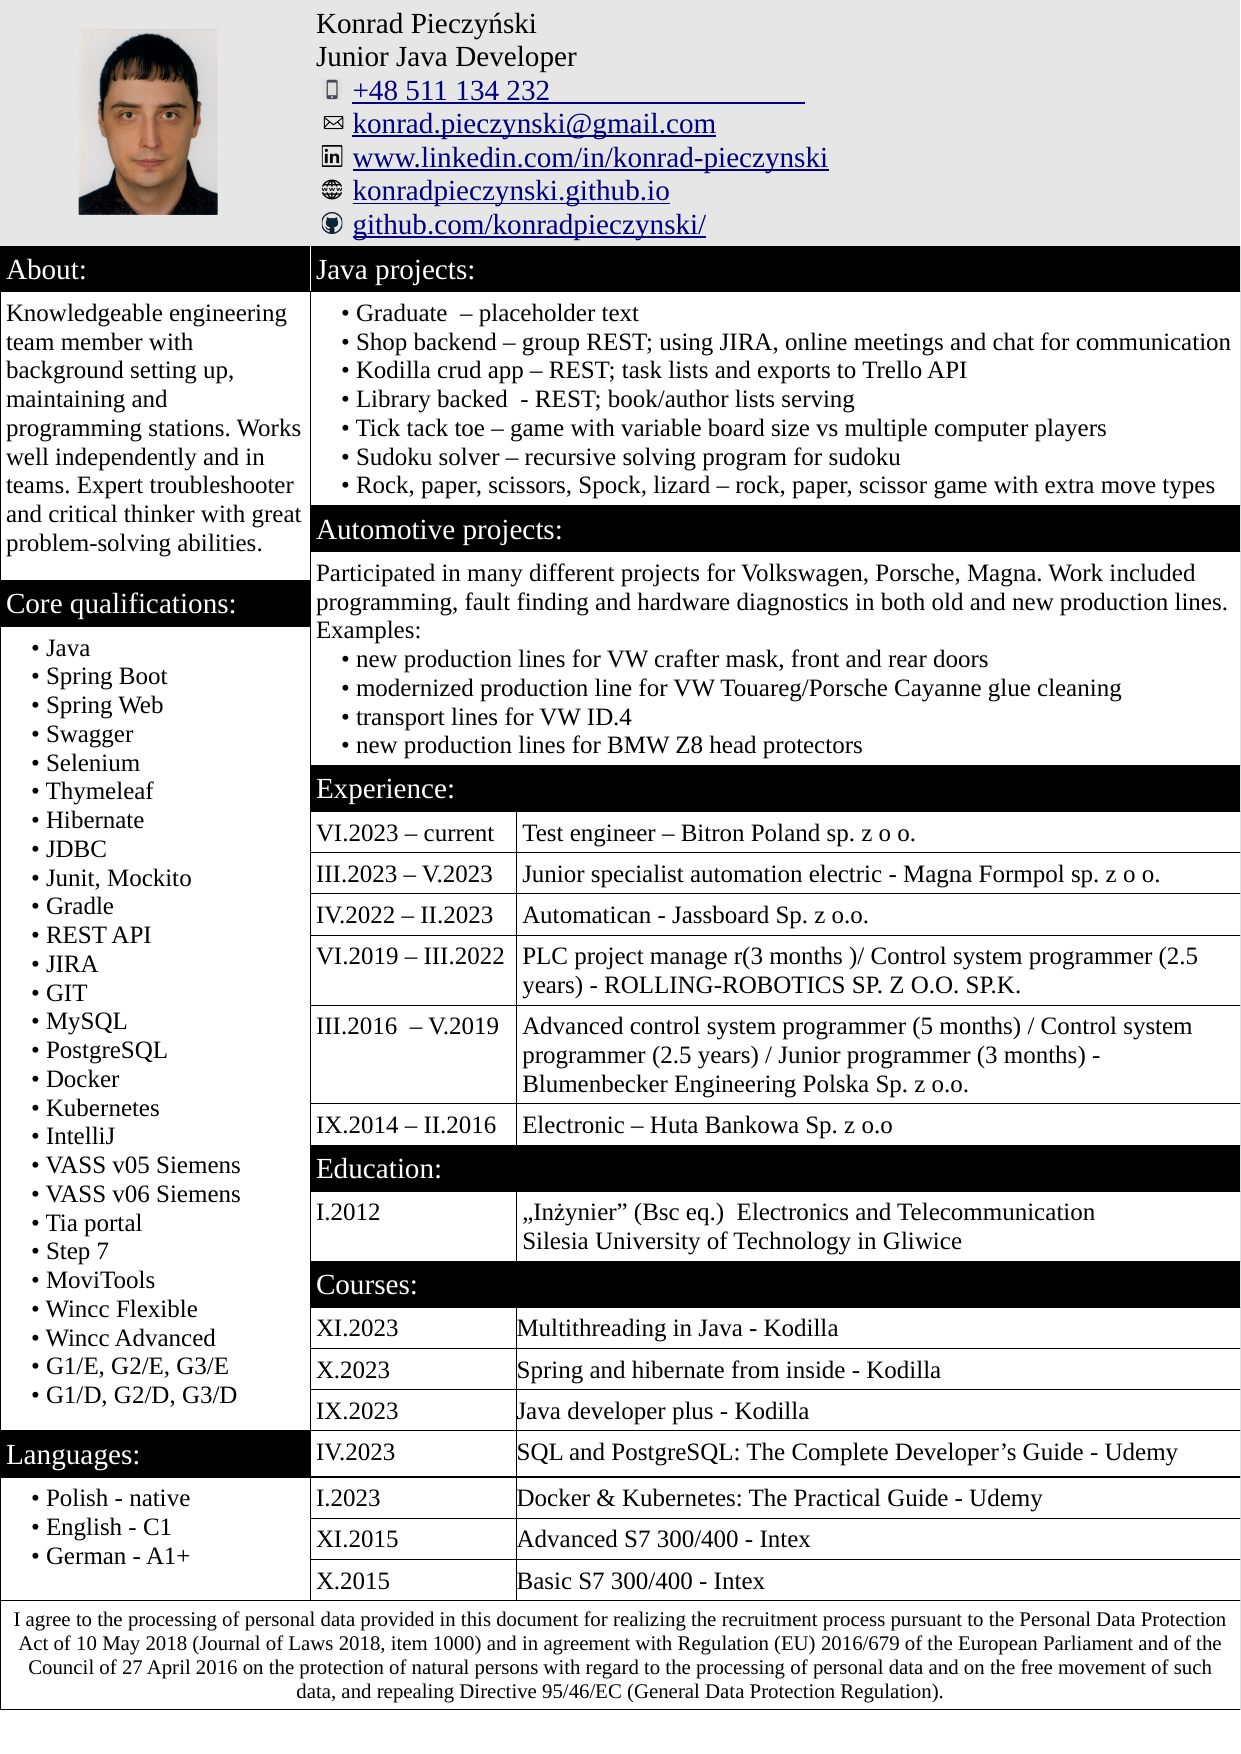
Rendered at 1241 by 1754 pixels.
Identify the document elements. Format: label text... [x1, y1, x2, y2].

table_cell Automatican - Jassboard Sp. z o.o. [517, 894, 1240, 934]
table_cell Spring and hibernate from inside - Kodilla [517, 1349, 1240, 1389]
table_cell Docker & Kubernetes: The Practical Guide - Udemy [517, 1478, 1240, 1518]
table_cell Participated in many different projects for Volkswagen, Porsche, Magna. Work included programming, fault finding and hardware diagnostics in both old and new production lines. Examples: • new production lines for VW crafter mask, front and rear doors • modernized production line for VW Touareg/Porsche Cayanne glue cleaning • transport lines for VW ID.4 • new production lines for BMW Z8 head protectors [311, 552, 1240, 765]
table_cell VI.2019 – III.2022 [311, 936, 516, 1004]
table_cell Knowledgeable engineering team member with background setting up, maintaining and programming stations. Works well independently and in teams. Expert troubleshooter and critical thinker with great problem-solving abilities. [1, 292, 310, 580]
table_cell Java projects: [311, 246, 1240, 291]
table_cell Courses: [311, 1262, 1240, 1307]
table_cell Electronic – Huta Bankowa Sp. z o.o [517, 1104, 1240, 1144]
table_cell Junior specialist automation electric - Magna Formpol sp. z o o. [517, 853, 1240, 893]
table_cell Multithreading in Java - Kodilla [517, 1308, 1240, 1348]
table_cell IX.2023 [311, 1390, 516, 1430]
table_cell About: [1, 246, 310, 291]
table_cell Advanced S7 300/400 - Intex [517, 1519, 1240, 1559]
table_cell PLC project manage r(3 months )/ Control system programmer (2.5 years) - ROLLING-ROBOTICS SP. Z O.O. SP.K. [517, 936, 1240, 1004]
table_cell XI.2023 [311, 1308, 516, 1348]
table_cell Advanced control system programmer (5 months) / Control system programmer (2.5 years) / Junior programmer (3 months) - Blumenbecker Engineering Polska Sp. z o.o. [517, 1006, 1240, 1103]
table_cell Languages: [1, 1431, 310, 1476]
table_cell • Graduate – placeholder text • Shop backend – group REST; using JIRA, online meetings and chat for communication • Kodilla crud app – REST; task lists and exports to Trello API • Library backed - REST; book/author lists serving • Tick tack toe – game with variable board size vs multiple computer players • Sudoku solver – recursive solving program for sudoku • Rock, paper, scissors, Spock, lizard – rock, paper, scissor game with extra move types [311, 292, 1240, 505]
table_cell I agree to the processing of personal data provided in this document for realizing the recruitment process pursuant to the Personal Data Protection Act of 10 May 2018 (Journal of Laws 2018, item 1000) and in agreement with Regulation (EU) 2016/679 of the European Parliament and of the Council of 27 April 2016 on the protection of natural persons with regard to the processing of personal data and on the free movement of such data, and repealing Directive 95/46/EC (General Data Protection Regulation). [1, 1601, 1240, 1709]
table_cell Core qualifications: [0, 581, 310, 626]
table_cell IV.2023 [311, 1431, 516, 1476]
table_cell VI.2023 – current [311, 812, 516, 852]
table_cell SQL and PostgreSQL: The Complete Developer’s Guide - Udemy [517, 1431, 1240, 1476]
table_cell Experience: [311, 766, 1240, 811]
table_cell Basic S7 300/400 - Intex [517, 1560, 1240, 1600]
table_cell III.2016 – V.2019 [311, 1006, 516, 1103]
table_cell IV.2022 – II.2023 [311, 894, 516, 934]
table_cell Automotive projects: [311, 506, 1240, 551]
table_cell Education: [311, 1146, 1240, 1191]
table_cell X.2023 [311, 1349, 516, 1389]
table_cell X.2015 [311, 1560, 516, 1600]
table_cell Test engineer – Bitron Poland sp. z o o. [517, 812, 1240, 852]
table_cell • Polish - native • English - C1 • German - A1+ [1, 1478, 310, 1600]
table_cell III.2023 – V.2023 [311, 853, 516, 893]
table_cell „Inżynier” (Bsc eq.) Electronics and Telecommunication Silesia University of Technology in Gliwice [517, 1192, 1240, 1261]
table_header [0, 0, 310, 246]
table_cell XI.2015 [311, 1519, 516, 1559]
table_cell Java developer plus - Kodilla [517, 1390, 1240, 1430]
table_cell • Java • Spring Boot • Spring Web • Swagger • Selenium • Thymeleaf • Hibernate • JDBC • Junit, Mockito • Gradle • REST API • JIRA • GIT • MySQL • PostgreSQL • Docker • Kubernetes • IntelliJ • VASS v05 Siemens • VASS v06 Siemens • Tia portal • Step 7 • MoviTools • Wincc Flexible • Wincc Advanced • G1/E, G2/E, G3/E • G1/D, G2/D, G3/D [1, 627, 310, 1430]
table_header Konrad Pieczyński Junior Java Developer +48 511 134 232 konrad.pieczynski@gmail.com www.linkedin.com/in/konrad-pieczynski konradpieczynski.github.io github.com/konradpieczynski/ [310, 0, 842, 246]
table_cell IX.2014 – II.2016 [311, 1104, 516, 1144]
table_cell I.2023 [311, 1478, 516, 1518]
table_cell I.2012 [311, 1192, 516, 1261]
table_header [842, 0, 1240, 246]
